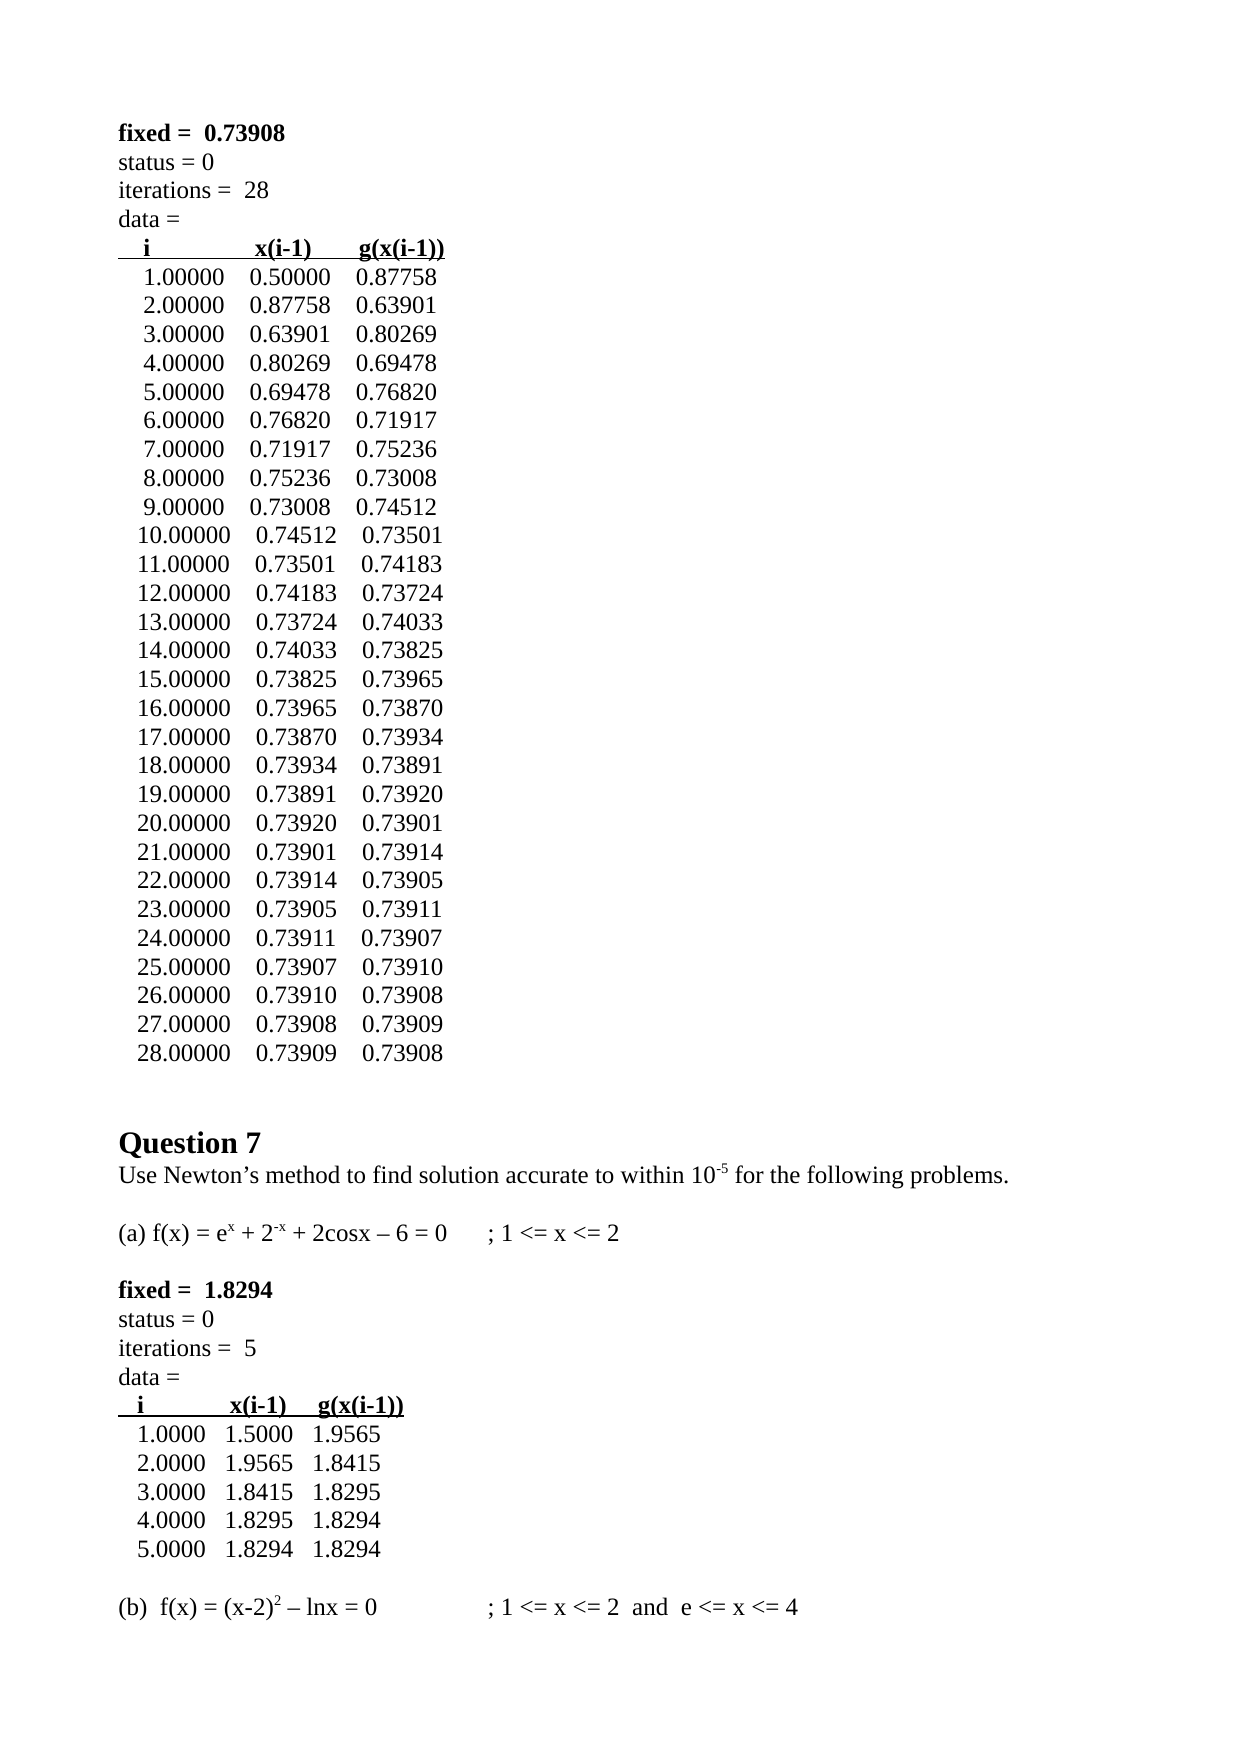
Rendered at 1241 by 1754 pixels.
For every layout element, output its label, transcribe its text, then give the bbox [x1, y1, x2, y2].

text 5.00000 0.69478 0.76820 [118, 377, 1122, 406]
text iterations = 28 [118, 176, 1122, 204]
text 20.00000 0.73920 0.73901 [118, 808, 1122, 837]
text 5.0000 1.8294 1.8294 [118, 1534, 1122, 1563]
text 2.00000 0.87758 0.63901 [118, 291, 1122, 319]
text 11.00000 0.73501 0.74183 [118, 549, 1122, 578]
text Use Newton’s method to find solution accurate to within 10-5 for the following problems. [118, 1160, 1122, 1189]
text 4.0000 1.8295 1.8294 [118, 1505, 1122, 1534]
text fixed = 0.73908 [118, 118, 1122, 147]
text 17.00000 0.73870 0.73934 [118, 722, 1122, 751]
text Question 7 [118, 1124, 1122, 1160]
text 15.00000 0.73825 0.73965 [118, 664, 1122, 693]
text 24.00000 0.73911 0.73907 [118, 923, 1122, 952]
text 3.00000 0.63901 0.80269 [118, 319, 1122, 348]
text 19.00000 0.73891 0.73920 [118, 779, 1122, 808]
text 7.00000 0.71917 0.75236 [118, 434, 1122, 463]
text 23.00000 0.73905 0.73911 [118, 894, 1122, 923]
text 25.00000 0.73907 0.73910 [118, 952, 1122, 981]
text 8.00000 0.75236 0.73008 [118, 463, 1122, 492]
text (b) f(x) = (x-2)2 – lnx = 0 ; 1 <= x <= 2 and e <= x <= 4 [118, 1592, 1122, 1620]
text 28.00000 0.73909 0.73908 [118, 1038, 1122, 1067]
text status = 0 [118, 1304, 1122, 1333]
text i x(i-1) g(x(i-1)) [118, 1390, 1122, 1419]
text 22.00000 0.73914 0.73905 [118, 866, 1122, 894]
text 16.00000 0.73965 0.73870 [118, 693, 1122, 722]
text data = [118, 204, 1122, 233]
text 12.00000 0.74183 0.73724 [118, 578, 1122, 607]
text status = 0 [118, 147, 1122, 176]
text 4.00000 0.80269 0.69478 [118, 348, 1122, 377]
text 6.00000 0.76820 0.71917 [118, 406, 1122, 434]
text 21.00000 0.73901 0.73914 [118, 837, 1122, 866]
text i x(i-1) g(x(i-1)) [118, 233, 1122, 262]
text 3.0000 1.8415 1.8295 [118, 1477, 1122, 1505]
text 13.00000 0.73724 0.74033 [118, 607, 1122, 636]
text 1.00000 0.50000 0.87758 [118, 262, 1122, 291]
text 14.00000 0.74033 0.73825 [118, 636, 1122, 664]
text fixed = 1.8294 [118, 1275, 1122, 1304]
text iterations = 5 [118, 1333, 1122, 1362]
text data = [118, 1362, 1122, 1390]
text 27.00000 0.73908 0.73909 [118, 1009, 1122, 1038]
text (a) f(x) = ex + 2-x + 2cosx – 6 = 0 ; 1 <= x <= 2 [118, 1218, 1122, 1247]
text 10.00000 0.74512 0.73501 [118, 521, 1122, 549]
text 9.00000 0.73008 0.74512 [118, 492, 1122, 521]
text 26.00000 0.73910 0.73908 [118, 981, 1122, 1009]
text 1.0000 1.5000 1.9565 [118, 1419, 1122, 1448]
text 18.00000 0.73934 0.73891 [118, 751, 1122, 779]
text 2.0000 1.9565 1.8415 [118, 1448, 1122, 1477]
